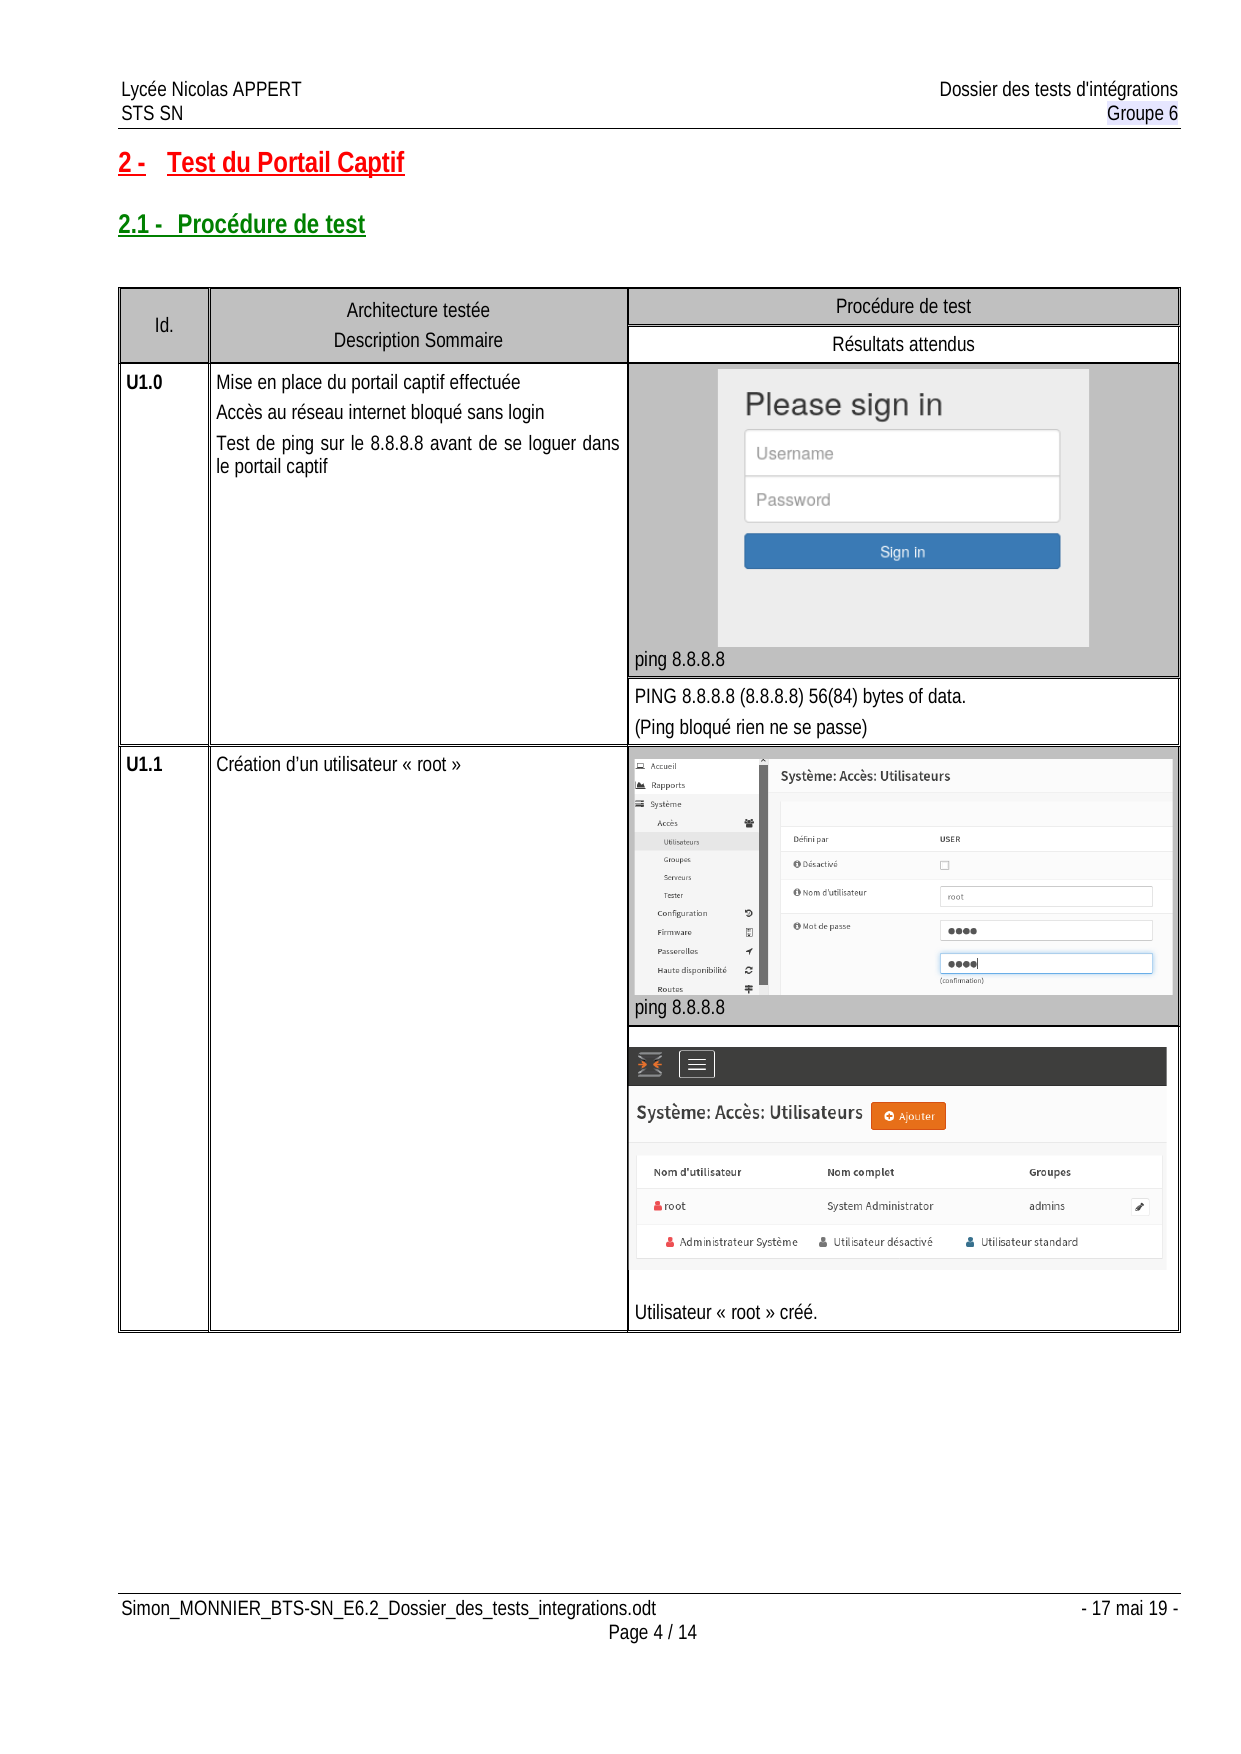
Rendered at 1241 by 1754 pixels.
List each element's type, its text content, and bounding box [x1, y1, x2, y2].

table_cell Création d’un utilisateur « root » [211, 747, 627, 1330]
table_cell PING 8.8.8.8 (8.8.8.8) 56(84) bytes of data. (Ping bloqué rien ne se passe) [629, 679, 1178, 744]
table_header Architecture testée Description Sommaire [211, 289, 627, 362]
subtitle Test du Portail Captif [118, 145, 1181, 178]
table_header Procédure de test [629, 289, 1178, 324]
table_header ping 8.8.8.8 [629, 364, 1178, 676]
picture [634, 759, 1173, 995]
table_cell Mise en place du portail captif effectuée Accès au réseau internet bloqué sans login Test de ping sur le 8.8.8.8 avant de se loguer dans le portail captif [211, 364, 627, 744]
table_cell U1.1 [121, 747, 208, 1330]
table_header [629, 747, 1178, 759]
table_cell Résultats attendus [629, 327, 1178, 362]
table_header Id. [121, 289, 208, 362]
table_header ping 8.8.8.8 [629, 760, 1178, 1025]
table_cell U1.0 [121, 364, 208, 744]
table_cell Utilisateur « root » créé. [629, 1027, 1178, 1330]
picture [628, 1047, 1167, 1270]
picture [717, 369, 1090, 647]
subtitle Procédure de test [118, 208, 1181, 239]
